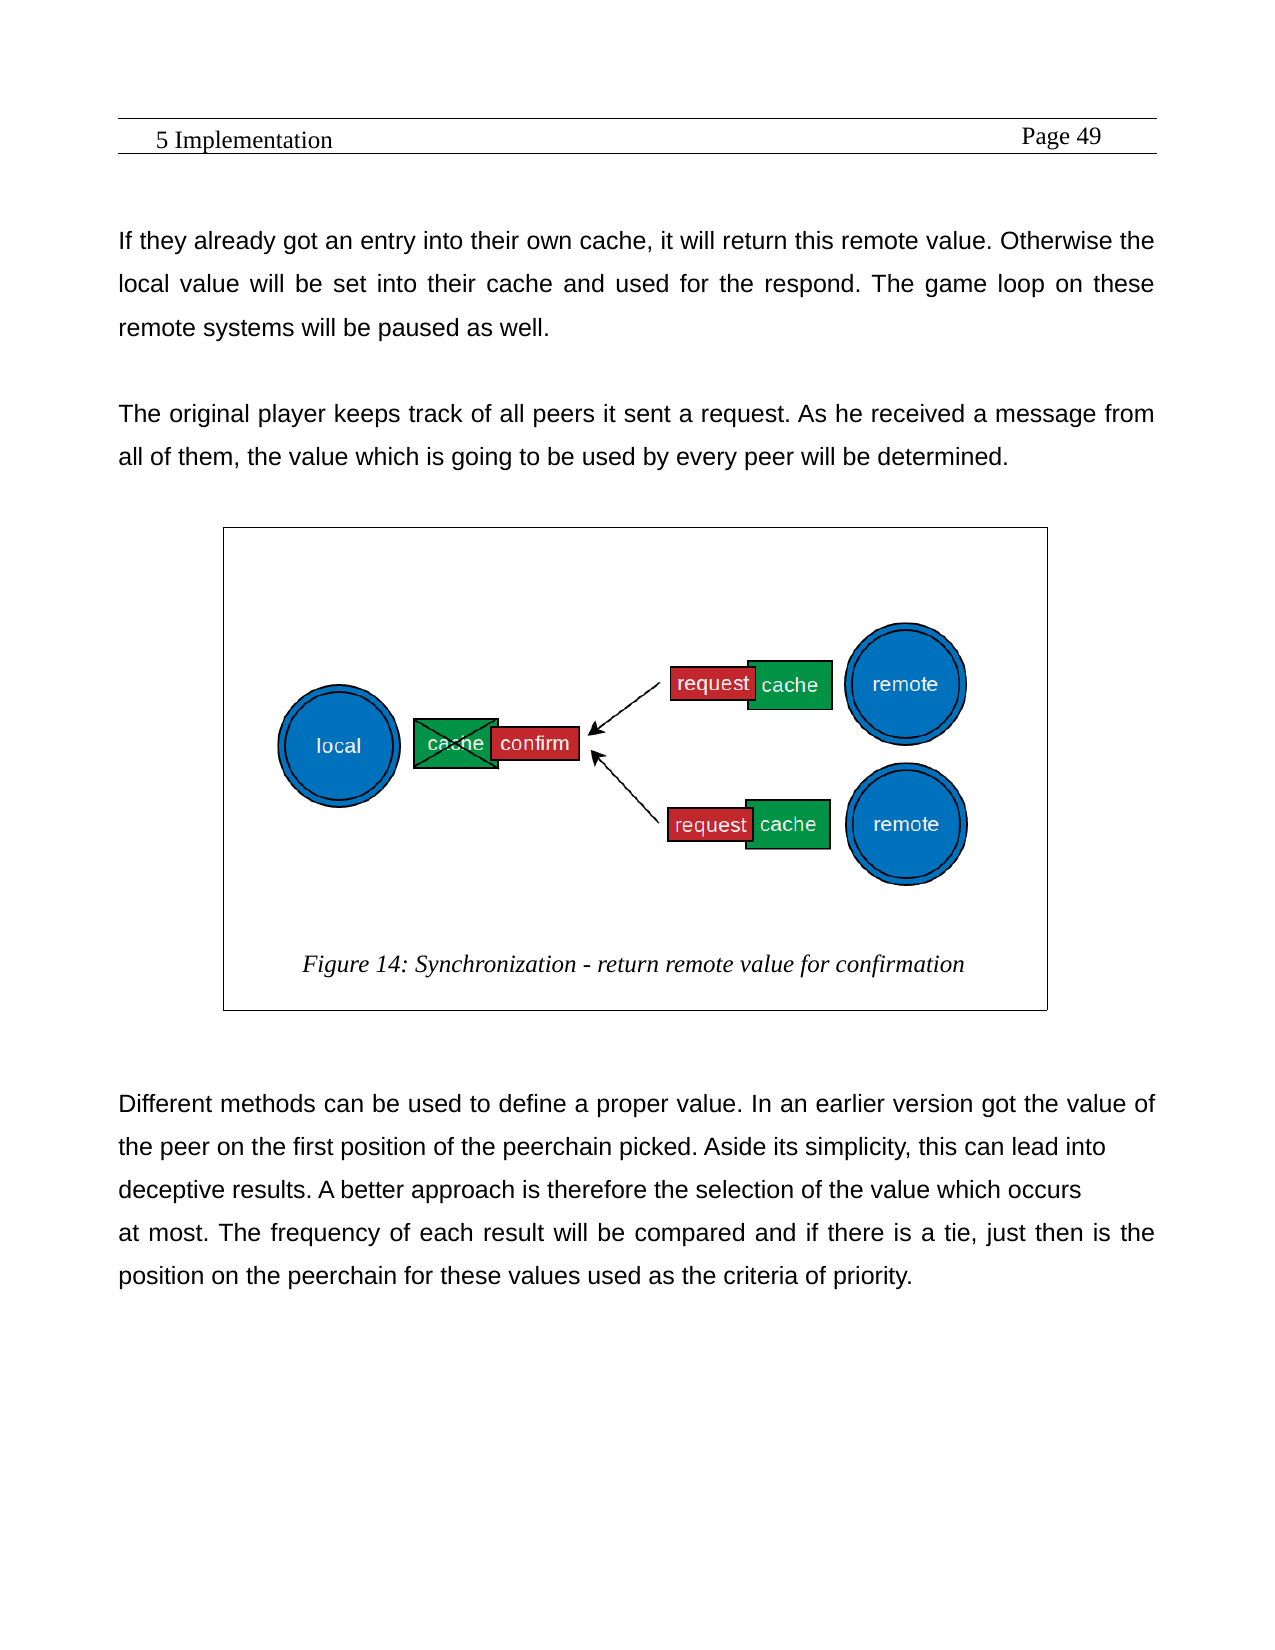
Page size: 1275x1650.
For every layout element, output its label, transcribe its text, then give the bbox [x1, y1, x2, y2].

text The original player keeps track of all peers it sent a request. As he received a message from all of them, the value which is going to be used by every peer will be determined. [118, 399, 1157, 471]
picture [225, 542, 1044, 950]
text deceptive results. A better approach is therefore the selection of the value which occurs [118, 1175, 1157, 1204]
text If they already got an entry into their own cache, it will return this remote value. Otherwise the local value will be set into their cache and used for the respond. The game loop on these remote systems will be paused as well. [118, 226, 1157, 341]
text Different methods can be used to define a proper value. In an earlier version got the value of the peer on the first position of the peerchain picked. Aside its simplicity, this can lead into [118, 1089, 1157, 1161]
text Figure 14: Synchronization - return remote value for confirmation [226, 950, 1044, 978]
text at most. The frequency of each result will be compared and if there is a tie, just then is the position on the peerchain for these values used as the criteria of priority. [118, 1218, 1157, 1290]
